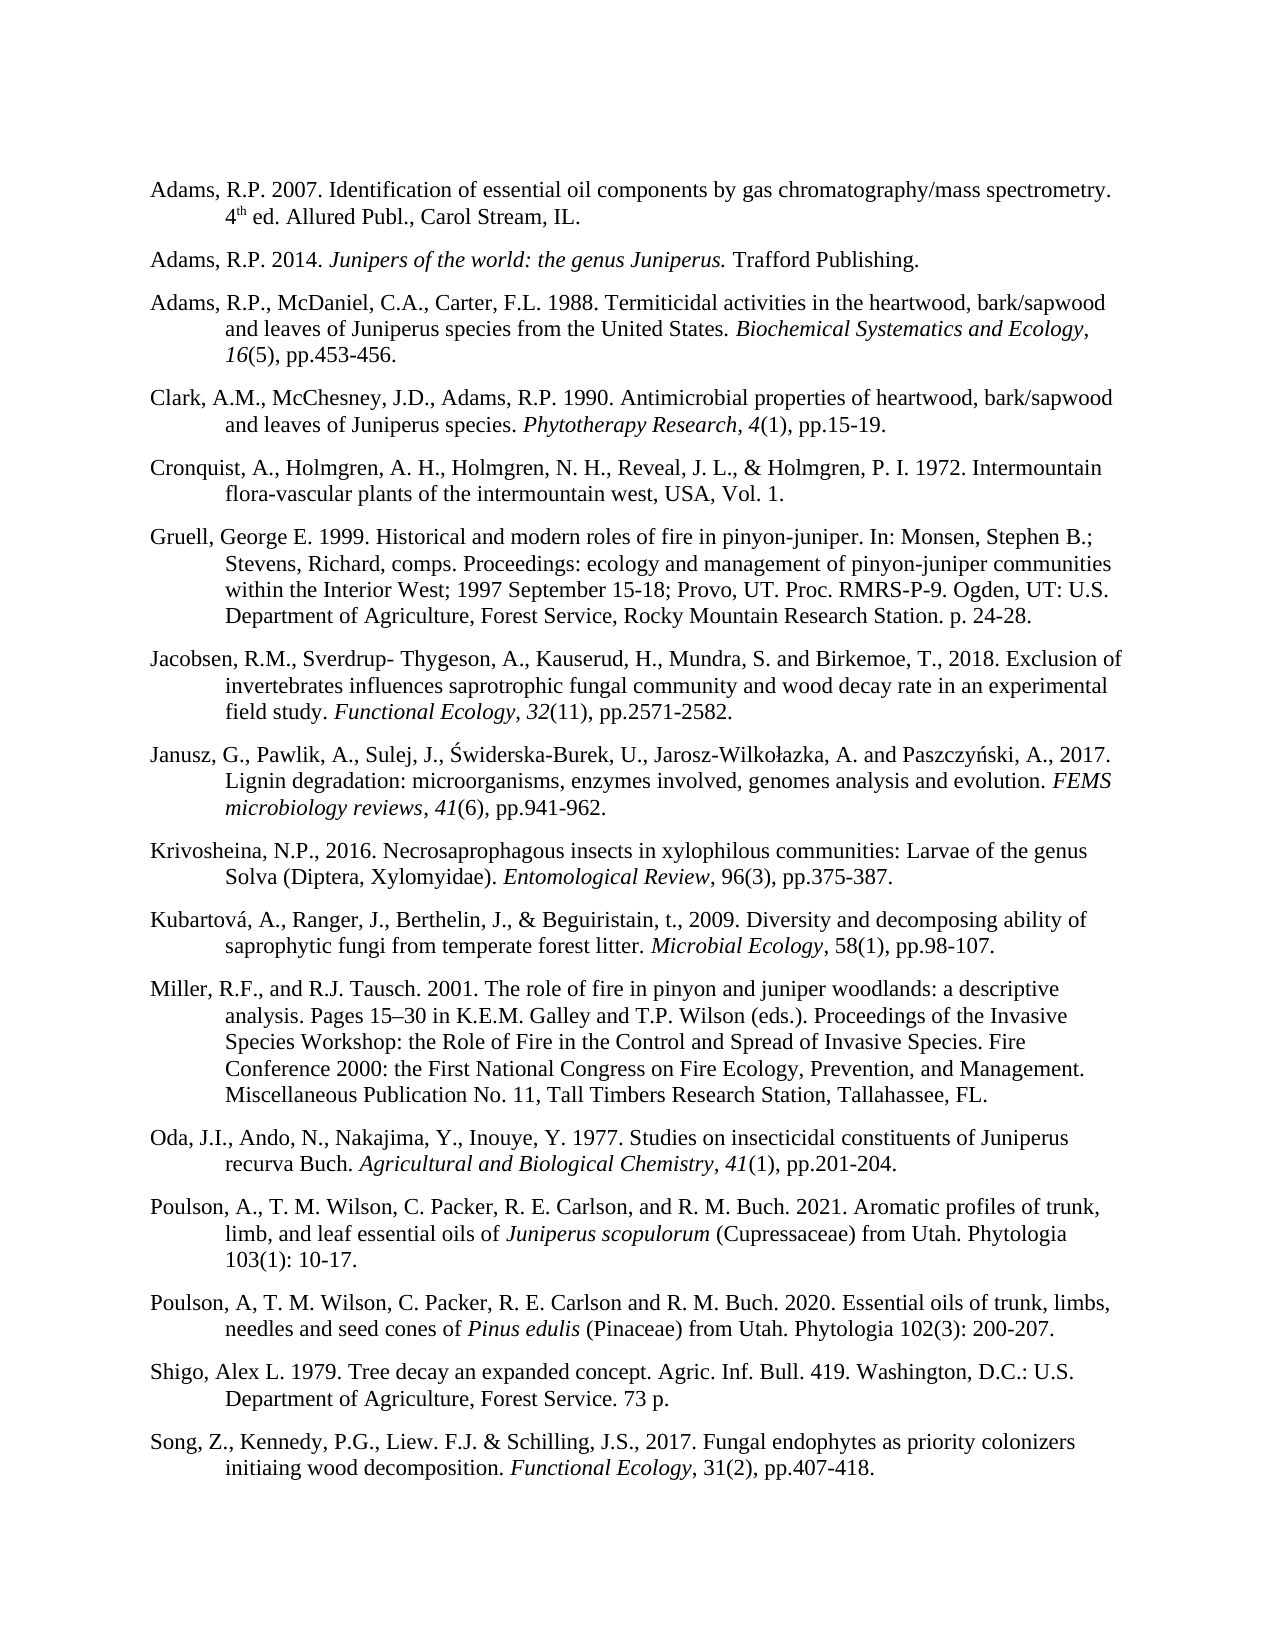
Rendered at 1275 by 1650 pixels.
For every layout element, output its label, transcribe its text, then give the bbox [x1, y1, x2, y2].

text Poulson, A., T. M. Wilson, C. Packer, R. E. Carlson, and R. M. Buch. 2021. Aromatic profiles of trunk, limb, and leaf essential oils of Juniperus scopulorum (Cupressaceae) from Utah. Phytologia 103(1): 10-17. [150, 1193, 1125, 1272]
text Miller, R.F., and R.J. Tausch. 2001. The role of fire in pinyon and juniper woodlands: a descriptive analysis. Pages 15–30 in K.E.M. Galley and T.P. Wilson (eds.). Proceedings of the Invasive Species Workshop: the Role of Fire in the Control and Spread of Invasive Species. Fire Conference 2000: the First National Congress on Fire Ecology, Prevention, and Management. Miscellaneous Publication No. 11, Tall Timbers Research Station, Tallahassee, FL. [150, 976, 1125, 1107]
text Oda, J.I., Ando, N., Nakajima, Y., Inouye, Y. 1977. Studies on insecticidal constituents of Juniperus recurva Buch. Agricultural and Biological Chemistry, 41(1), pp.201-204. [150, 1124, 1125, 1177]
text Adams, R.P., McDaniel, C.A., Carter, F.L. 1988. Termiticidal activities in the heartwood, bark/sapwood and leaves of Juniperus species from the United States. Biochemical Systematics and Ecology, 16(5), pp.453-456. [150, 289, 1125, 368]
text Adams, R.P. 2014. Junipers of the world: the genus Juniperus. Trafford Publishing. [150, 246, 1125, 272]
text Kubartová, A., Ranger, J., Berthelin, J., & Beguiristain, t., 2009. Diversity and decomposing ability of saprophytic fungi from temperate forest litter. Microbial Ecology, 58(1), pp.98-107. [150, 906, 1125, 959]
text Shigo, Alex L. 1979. Tree decay an expanded concept. Agric. Inf. Bull. 419. Washington, D.C.: U.S. Department of Agriculture, Forest Service. 73 p. [150, 1358, 1125, 1411]
text Song, Z., Kennedy, P.G., Liew. F.J. & Schilling, J.S., 2017. Fungal endophytes as priority colonizers initiaing wood decomposition. Functional Ecology, 31(2), pp.407-418. [150, 1428, 1125, 1481]
text Clark, A.M., McChesney, J.D., Adams, R.P. 1990. Antimicrobial properties of heartwood, bark/sapwood and leaves of Juniperus species. Phytotherapy Research, 4(1), pp.15-19. [150, 384, 1125, 437]
text Krivosheina, N.P., 2016. Necrosaprophagous insects in xylophilous communities: Larvae of the genus Solva (Diptera, Xylomyidae). Entomological Review, 96(3), pp.375-387. [150, 837, 1125, 889]
text Gruell, George E. 1999. Historical and modern roles of fire in pinyon-juniper. In: Monsen, Stephen B.; Stevens, Richard, comps. Proceedings: ecology and management of pinyon-juniper communities within the Interior West; 1997 September 15-18; Provo, UT. Proc. RMRS-P-9. Ogden, UT: U.S. Department of Agriculture, Forest Service, Rocky Mountain Research Station. p. 24-28. [150, 523, 1125, 629]
text Jacobsen, R.M., Sverdrup- Thygeson, A., Kauserud, H., Mundra, S. and Birkemoe, T., 2018. Exclusion of invertebrates influences saprotrophic fungal community and wood decay rate in an experimental field study. Functional Ecology, 32(11), pp.2571-2582. [150, 645, 1125, 724]
text Adams, R.P. 2007. Identification of essential oil components by gas chromatography/mass spectrometry. 4th ed. Allured Publ., Carol Stream, IL. [150, 176, 1125, 229]
text Janusz, G., Pawlik, A., Sulej, J., Świderska-Burek, U., Jarosz-Wilkołazka, A. and Paszczyński, A., 2017. Lignin degradation: microorganisms, enzymes involved, genomes analysis and evolution. FEMS microbiology reviews, 41(6), pp.941-962. [150, 741, 1125, 820]
text Poulson, A, T. M. Wilson, C. Packer, R. E. Carlson and R. M. Buch. 2020. Essential oils of trunk, limbs, needles and seed cones of Pinus edulis (Pinaceae) from Utah. Phytologia 102(3): 200-207. [150, 1289, 1125, 1342]
text Cronquist, A., Holmgren, A. H., Holmgren, N. H., Reveal, J. L., & Holmgren, P. I. 1972. Intermountain flora-vascular plants of the intermountain west, USA, Vol. 1. [150, 454, 1125, 507]
